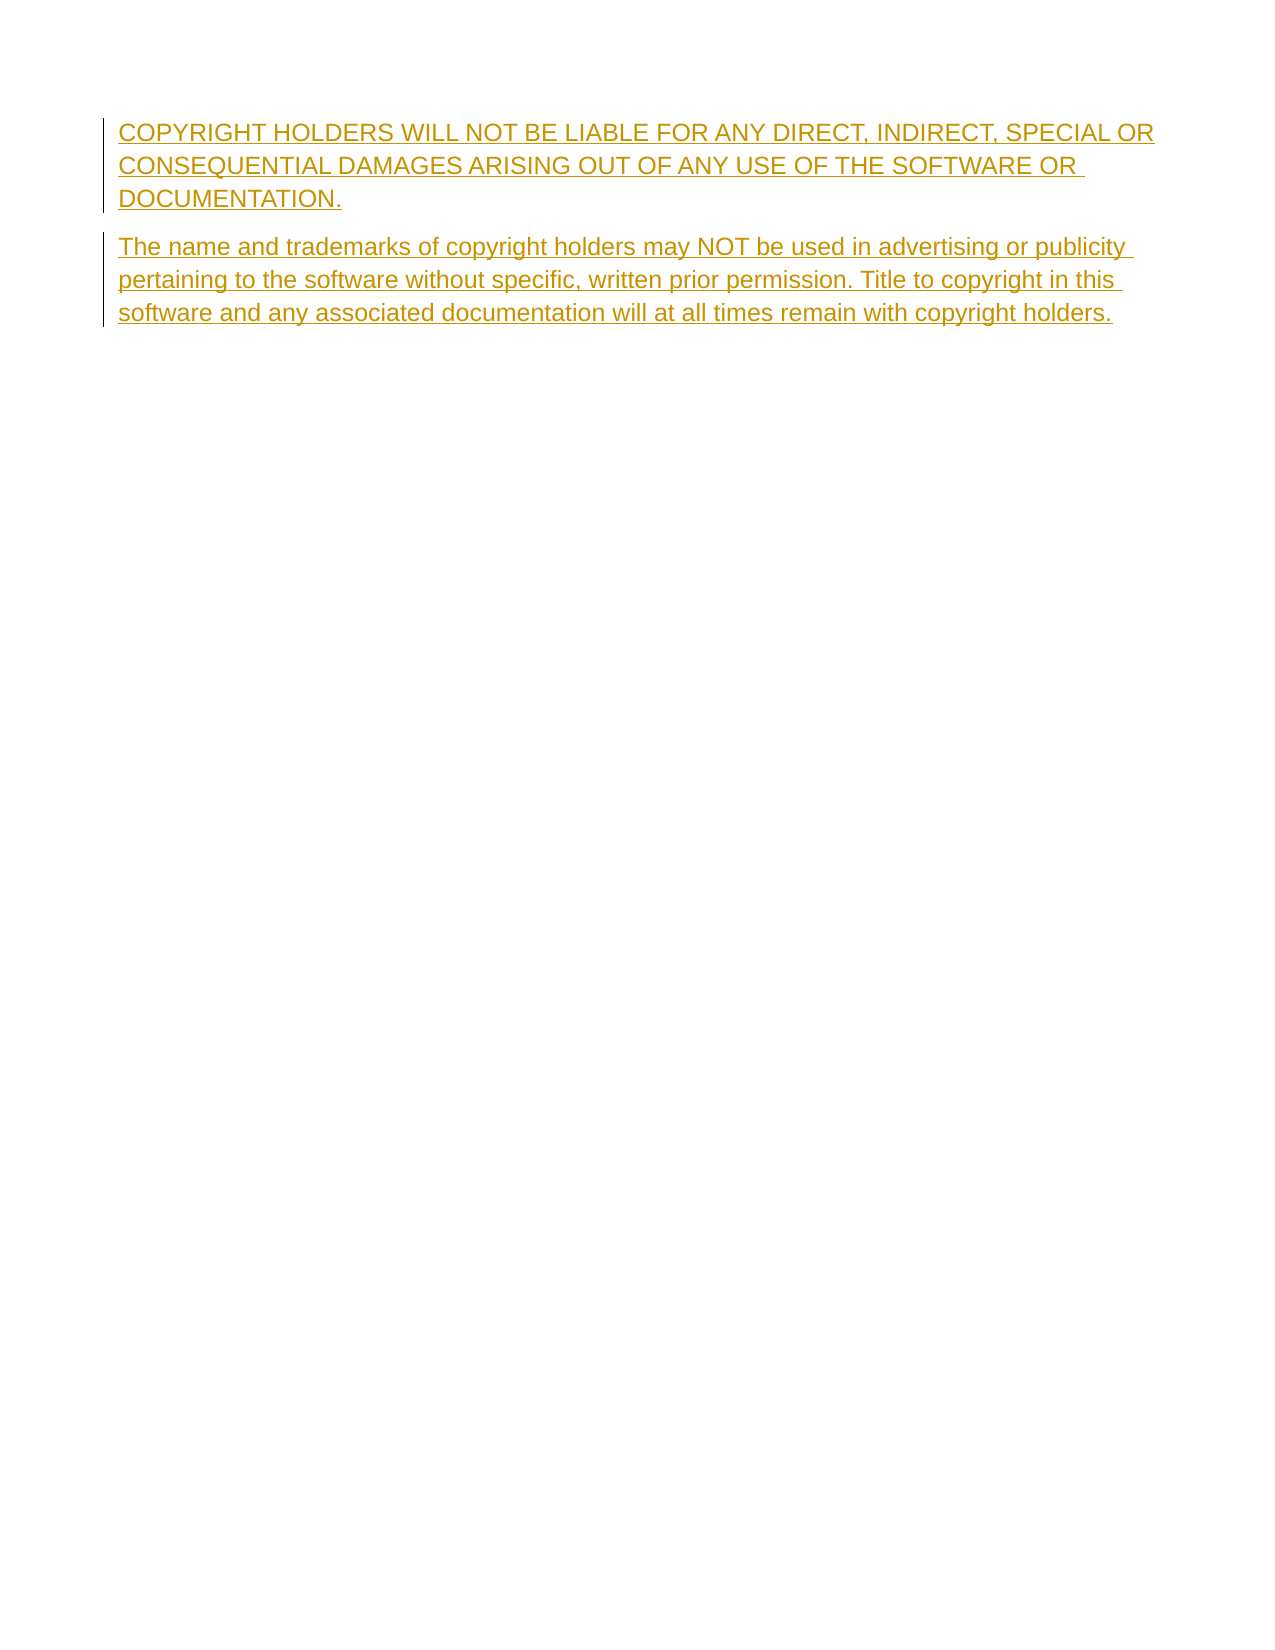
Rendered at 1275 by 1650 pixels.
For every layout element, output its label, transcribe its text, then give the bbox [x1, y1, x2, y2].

text COPYRIGHT HOLDERS WILL NOT BE LIABLE FOR ANY DIRECT, INDIRECT, SPECIAL OR CONSEQUENTIAL DAMAGES ARISING OUT OF ANY USE OF THE SOFTWARE OR DOCUMENTATION. [118, 118, 1157, 213]
text The name and trademarks of copyright holders may NOT be used in advertising or publicity pertaining to the software without specific, written prior permission. Title to copyright in this software and any associated documentation will at all times remain with copyright holders. [118, 232, 1157, 327]
